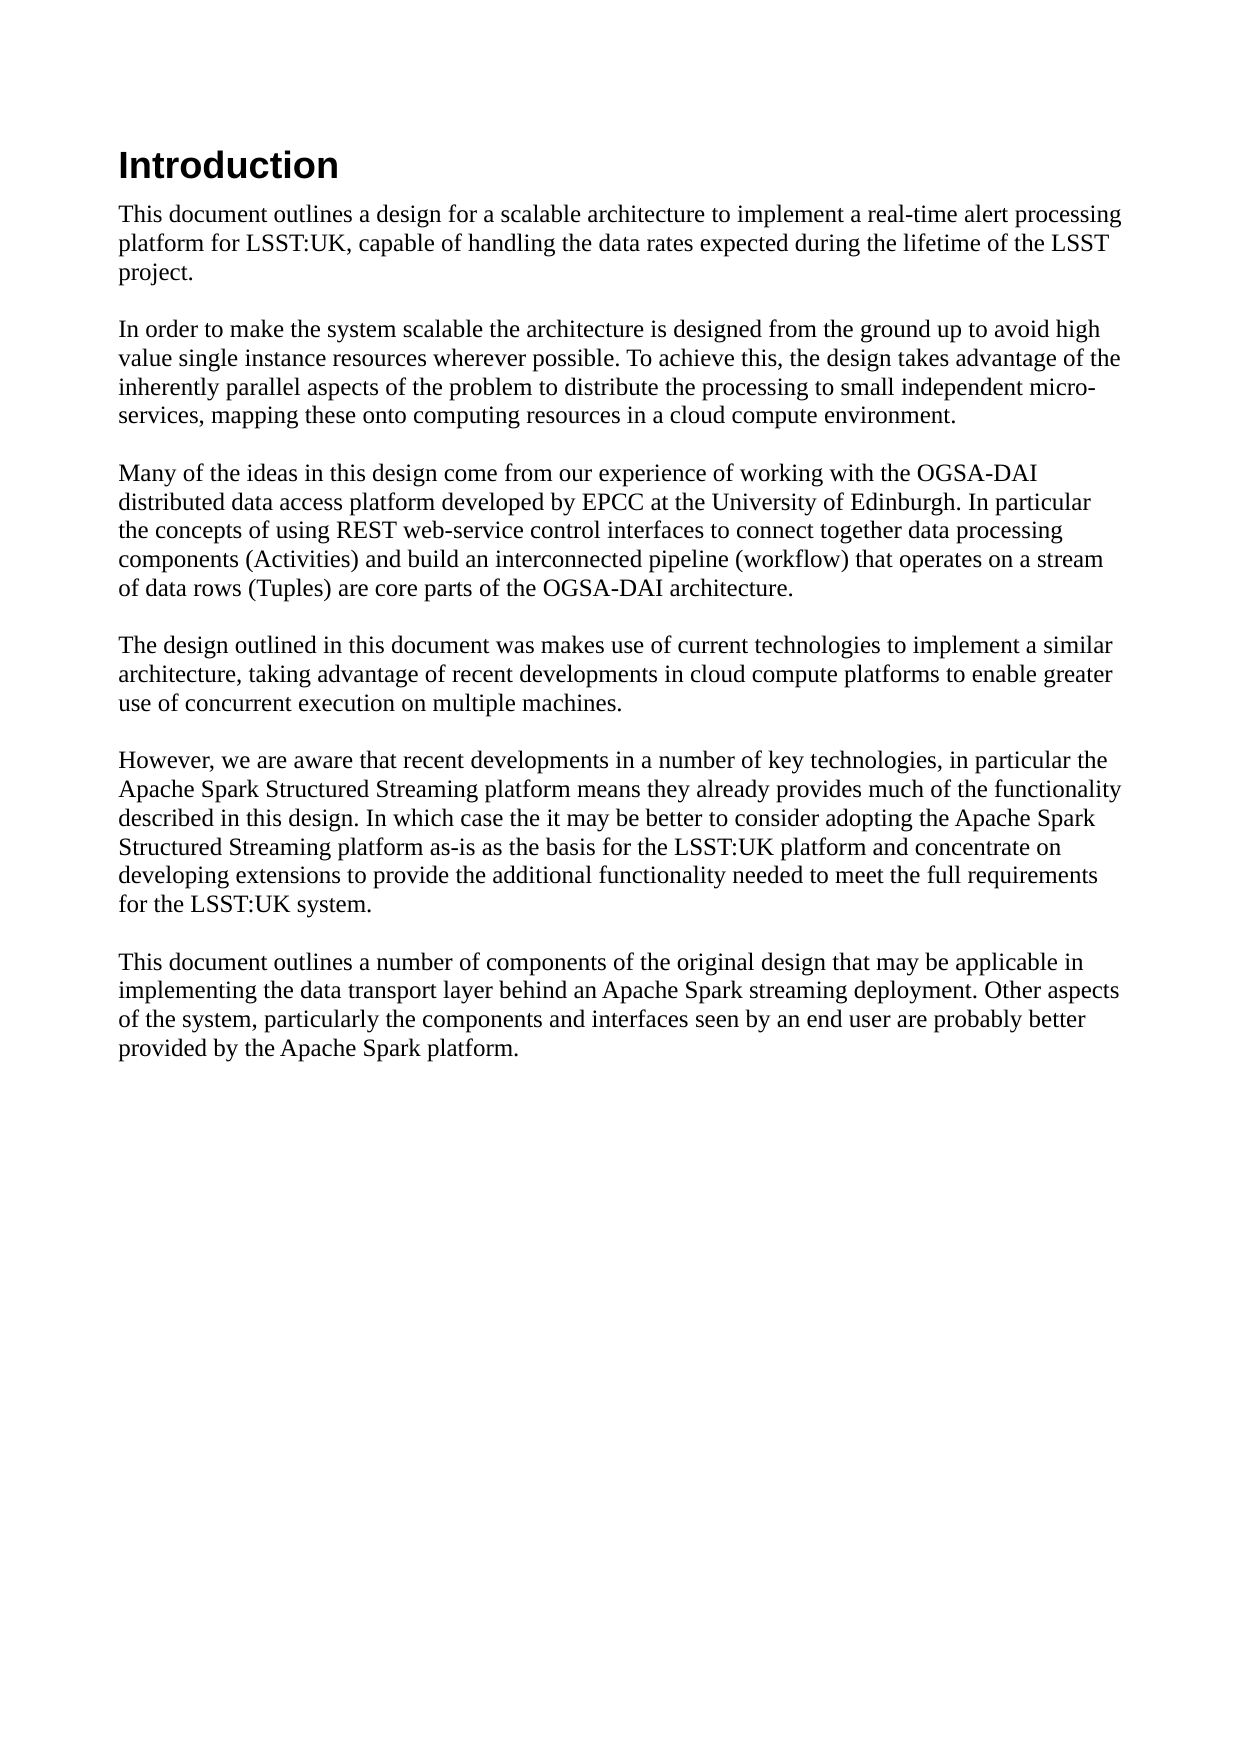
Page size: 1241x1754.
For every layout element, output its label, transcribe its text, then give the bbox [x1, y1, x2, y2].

text In order to make the system scalable the architecture is designed from the ground up to avoid high value single instance resources wherever possible. To achieve this, the design takes advantage of the inherently parallel aspects of the problem to distribute the processing to small independent micro-services, mapping these onto computing resources in a cloud compute environment. [118, 314, 1122, 429]
subtitle Introduction [118, 143, 1122, 187]
text Many of the ideas in this design come from our experience of working with the OGSA-DAI distributed data access platform developed by EPCC at the University of Edinburgh. In particular the concepts of using REST web-service control interfaces to connect together data processing components (Activities) and build an interconnected pipeline (workflow) that operates on a stream of data rows (Tuples) are core parts of the OGSA-DAI architecture. [118, 458, 1122, 602]
text However, we are aware that recent developments in a number of key technologies, in particular the Apache Spark Structured Streaming platform means they already provides much of the functionality described in this design. In which case the it may be better to consider adopting the Apache Spark Structured Streaming platform as-is as the basis for the LSST:UK platform and concentrate on developing extensions to provide the additional functionality needed to meet the full requirements for the LSST:UK system. [118, 746, 1122, 918]
text The design outlined in this document was makes use of current technologies to implement a similar architecture, taking advantage of recent developments in cloud compute platforms to enable greater use of concurrent execution on multiple machines. [118, 631, 1122, 717]
text This document outlines a design for a scalable architecture to implement a real-time alert processing platform for LSST:UK, capable of handling the data rates expected during the lifetime of the LSST project. [118, 199, 1122, 286]
text This document outlines a number of components of the original design that may be applicable in implementing the data transport layer behind an Apache Spark streaming deployment. Other aspects of the system, particularly the components and interfaces seen by an end user are probably better provided by the Apache Spark platform. [118, 947, 1122, 1062]
